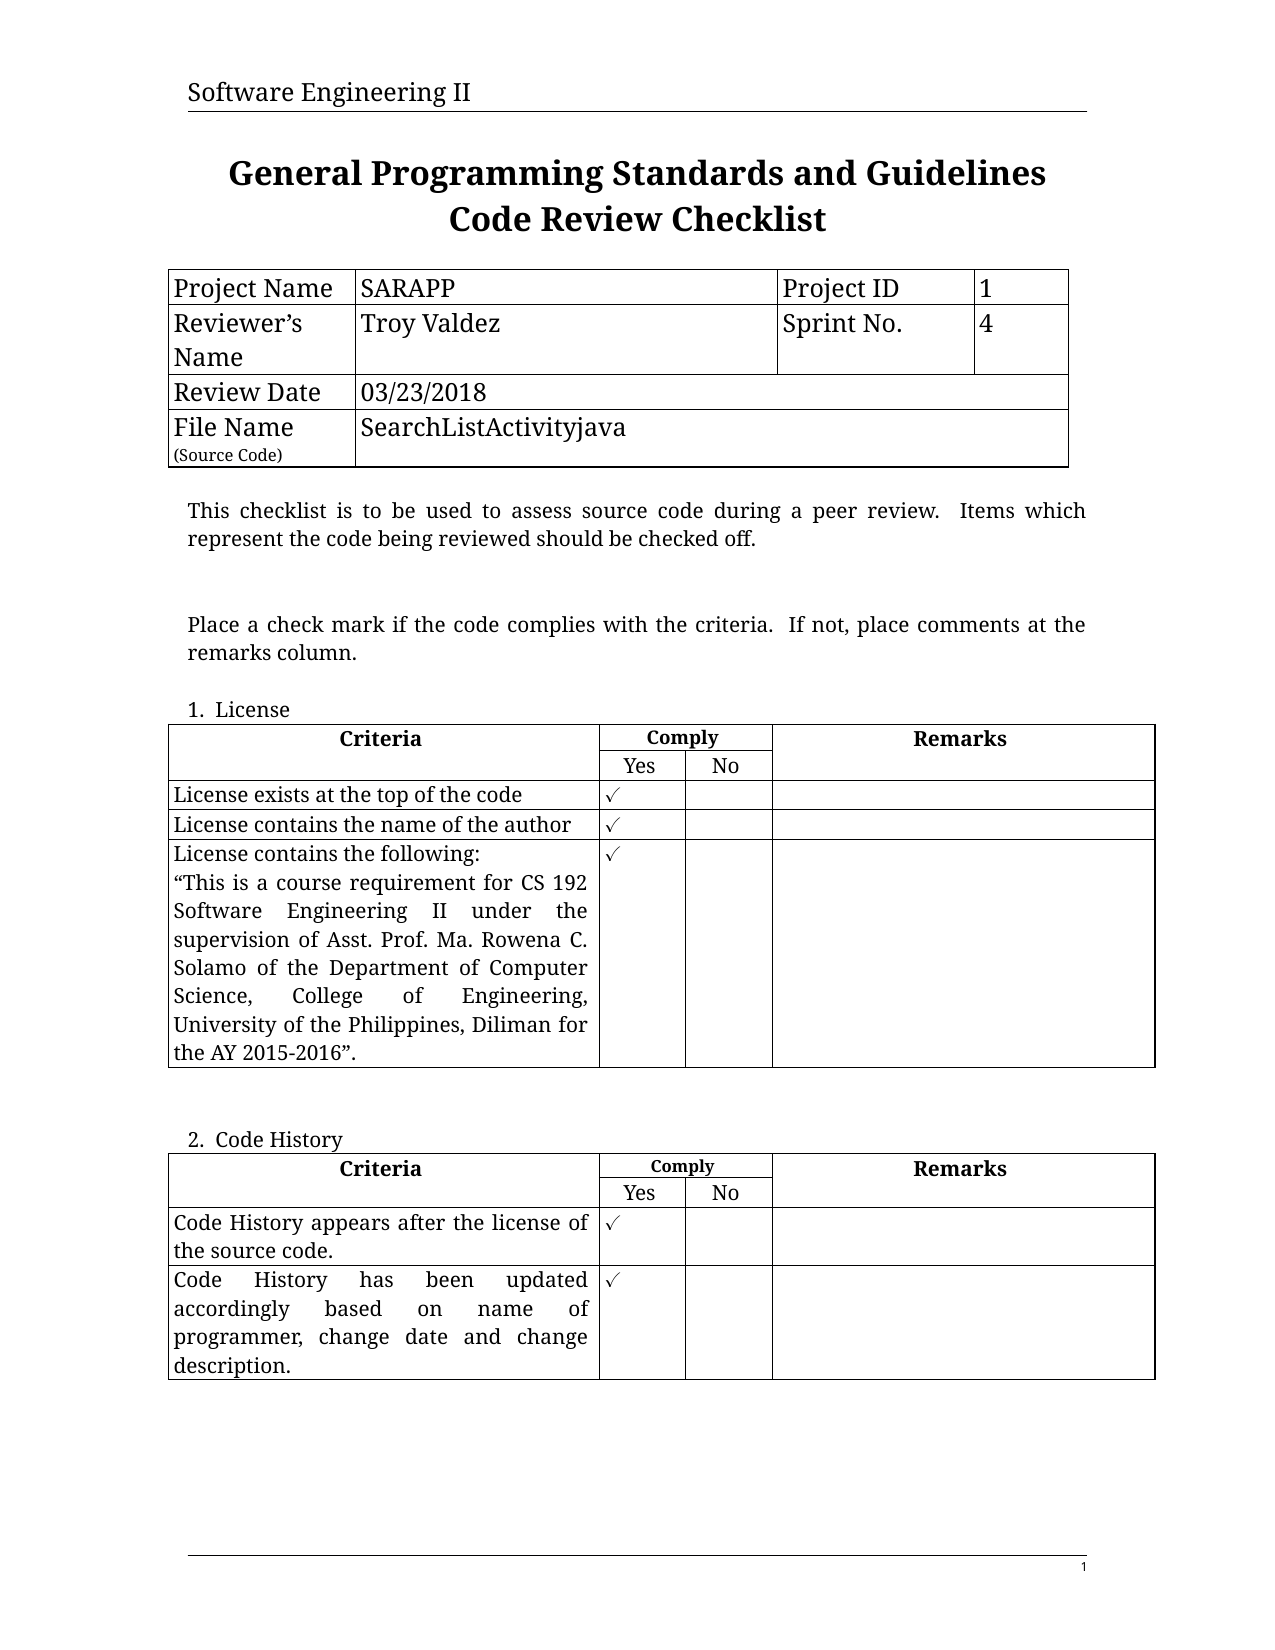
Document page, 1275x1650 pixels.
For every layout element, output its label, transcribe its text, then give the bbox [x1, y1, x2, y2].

table_cell [773, 840, 1154, 1067]
table_cell Troy Valdez [356, 305, 777, 373]
table_cell [773, 781, 1154, 809]
table_cell Code History has been updated accordingly based on name of programmer, change date and change description. [169, 1266, 599, 1379]
table_header Remarks [773, 1154, 1154, 1207]
table_cell No [686, 1178, 772, 1207]
table_cell ✓ [600, 1266, 685, 1379]
table_header Criteria [169, 725, 599, 779]
table_cell [686, 1266, 772, 1379]
table_header Project ID [778, 270, 974, 304]
table_cell ✓ [600, 810, 685, 838]
text This checklist is to be used to assess source code during a peer review. Items which represent the code being reviewed should be checked off. [187, 496, 1087, 553]
table_cell Yes [600, 1178, 685, 1207]
table_cell Reviewer’s Name [169, 305, 355, 373]
table_cell ✓ [600, 840, 685, 1067]
table_cell Review Date [169, 375, 355, 409]
table_cell Code History appears after the license of the source code. [169, 1208, 599, 1264]
table_cell [773, 1208, 1154, 1264]
table_cell License exists at the top of the code [169, 781, 599, 809]
text General Programming Standards and Guidelines Code Review Checklist [187, 150, 1087, 241]
text 1. License [187, 695, 1087, 723]
table_cell File Name (Source Code) [169, 410, 355, 466]
table_cell Yes [600, 751, 685, 779]
table_cell Sprint No. [778, 305, 974, 373]
table_cell [773, 810, 1154, 838]
table_cell [686, 840, 772, 1067]
table_header Remarks [773, 725, 1154, 779]
table_header Comply [600, 1154, 772, 1177]
table_header Project Name [169, 270, 355, 304]
table_header 1 [975, 270, 1068, 304]
table_cell 4 [975, 305, 1068, 373]
table_header SARAPP [356, 270, 777, 304]
table_header Comply [600, 725, 772, 750]
table_header Criteria [169, 1154, 599, 1207]
table_cell 03/23/2018 [356, 375, 1068, 409]
text Place a check mark if the code complies with the criteria. If not, place comments at the remarks column. [187, 610, 1087, 667]
table_cell [686, 1208, 772, 1264]
table_cell SearchListActivityjava [356, 410, 1068, 466]
table_cell License contains the following: “This is a course requirement for CS 192 Software Engineering II under the supervision of Asst. Prof. Ma. Rowena C. Solamo of the Department of Computer Science, College of Engineering, University of the Philippines, Diliman for the AY 2015-2016”. [169, 840, 599, 1067]
table_cell No [686, 751, 772, 779]
table_cell [686, 781, 772, 809]
table_cell License contains the name of the author [169, 810, 599, 838]
table_cell [773, 1266, 1154, 1379]
table_cell ✓ [600, 1208, 685, 1264]
table_cell [686, 810, 772, 838]
text 2. Code History [187, 1125, 1087, 1153]
table_cell ✓ [600, 781, 685, 809]
